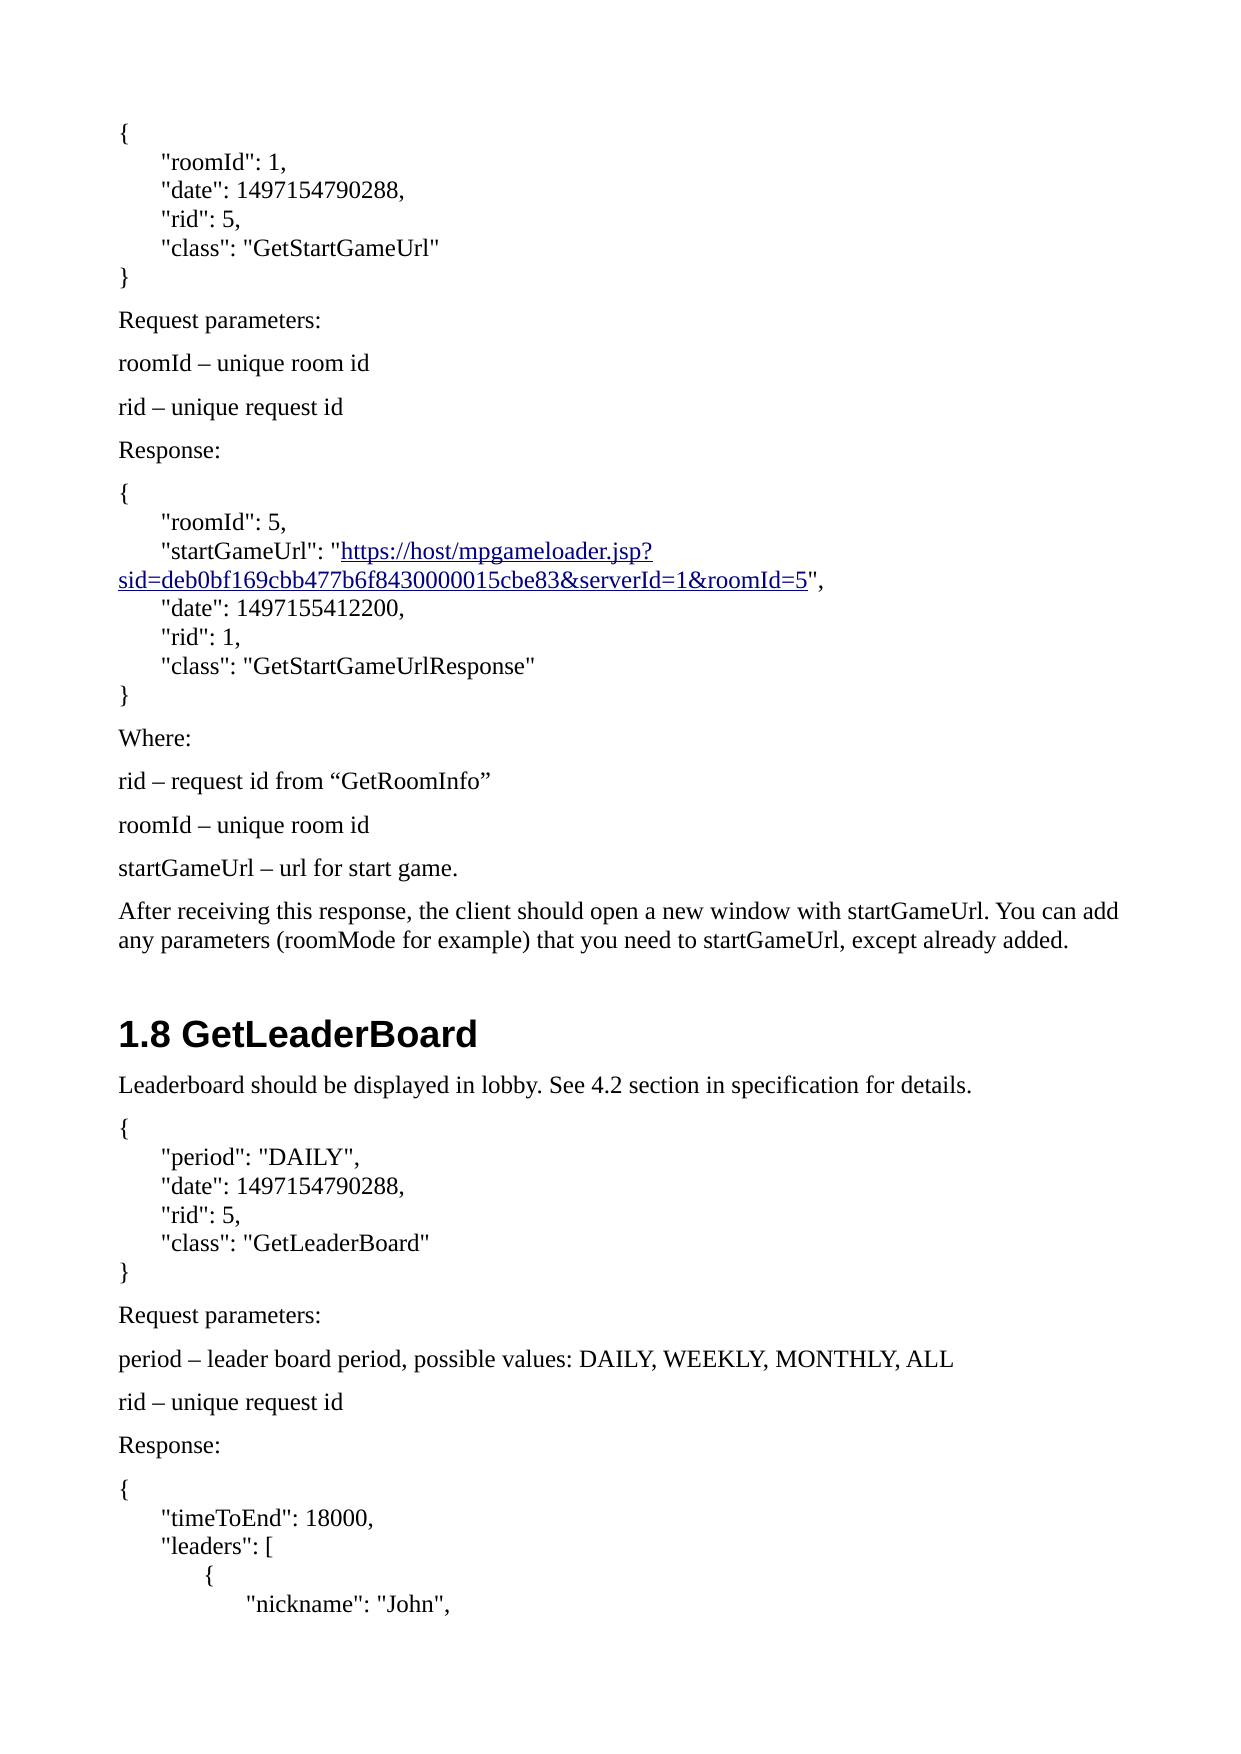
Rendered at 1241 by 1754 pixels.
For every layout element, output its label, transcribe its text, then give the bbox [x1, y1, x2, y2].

text { "roomId": 5, "startGameUrl": "https://host/mpgameloader.jsp?sid=deb0bf169cbb477b6f8430000015cbe83&serverId=1&roomId=5", "date": 1497155412200, "rid": 1, "class": "GetStartGameUrlResponse" } [118, 478, 1122, 708]
text { "roomId": 1, "date": 1497154790288, "rid": 5, "class": "GetStartGameUrl" } [118, 118, 1122, 291]
text Request parameters: [118, 305, 1122, 334]
text roomId – unique room id [118, 810, 1122, 838]
text { "timeToEnd": 18000, "leaders": [ { "nickname": "John", [118, 1474, 1122, 1618]
text rid – unique request id [118, 1387, 1122, 1416]
text After receiving this response, the client should open a new window with startGameUrl. You can add any parameters (roomMode for example) that you need to startGameUrl, except already added. [118, 896, 1122, 954]
text roomId – unique room id [118, 348, 1122, 377]
text period – leader board period, possible values: DAILY, WEEKLY, MONTHLY, ALL [118, 1344, 1122, 1373]
text Request parameters: [118, 1301, 1122, 1329]
text rid – request id from “GetRoomInfo” [118, 766, 1122, 795]
text rid – unique request id [118, 392, 1122, 421]
text Response: [118, 435, 1122, 464]
text Where: [118, 723, 1122, 752]
text Response: [118, 1431, 1122, 1459]
subtitle 1.8 GetLeaderBoard [118, 1012, 1122, 1056]
text Leaderboard should be displayed in lobby. See 4.2 section in specification for details. [118, 1070, 1122, 1099]
text startGameUrl – url for start game. [118, 853, 1122, 882]
text { "period": "DAILY", "date": 1497154790288, "rid": 5, "class": "GetLeaderBoard" } [118, 1113, 1122, 1286]
